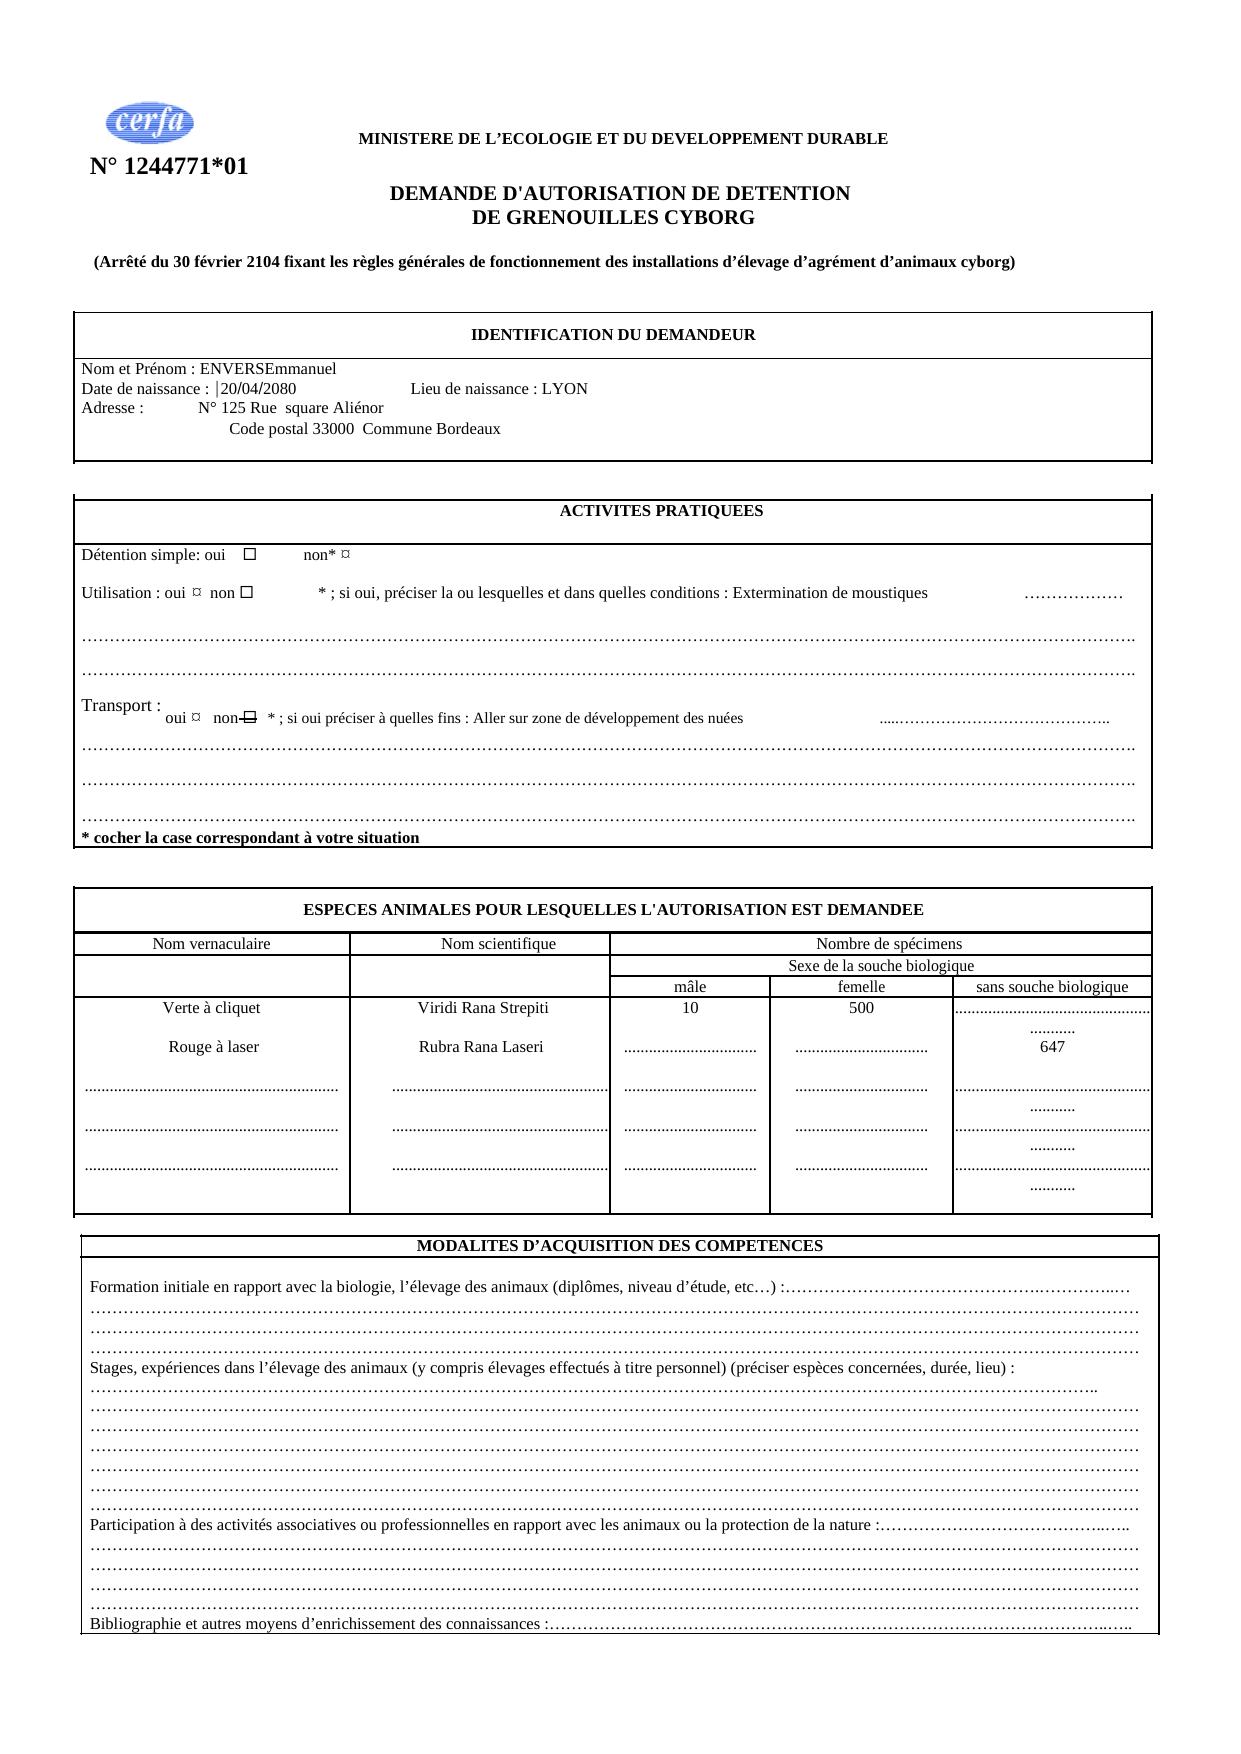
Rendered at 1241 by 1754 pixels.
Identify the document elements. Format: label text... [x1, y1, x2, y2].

text Transport : oui x non  * ; si oui préciser à quelles fins : Aller sur zone de développement des nuées .....………………………………….. [81, 694, 1151, 730]
text (Arrêté du 30 février 2104 fixant les règles générales de fonctionnement des installations d’élevage d’agrément d’animaux cyborg) [94, 251, 1153, 271]
table_cell [192, 462, 297, 498]
table_cell Rouge à laser [75, 1037, 349, 1076]
table_cell x non  [192, 583, 297, 615]
table_cell [192, 501, 297, 531]
table_cell Rubra Rana Laseri [351, 1037, 609, 1076]
text MINISTERE DE L’ECOLOGIE ET DU DEVELOPPEMENT DURABLE [358, 129, 1153, 148]
table_cell .......................................................... [954, 998, 1151, 1037]
table_cell non* x [297, 545, 1151, 583]
text DEMANDE D'AUTORISATION DE DETENTION [389, 181, 1153, 205]
table_cell Code postal 33000 Commune Bordeaux [192, 419, 1151, 441]
text Stages, expériences dans l’élevage des animaux (y compris élevages effectués à titre personnel) (préciser espèces concernées, durée, lieu) :……………………………………………………………………………………………………………………………………………………………….. [89, 1358, 1153, 1396]
table_cell [771, 1195, 952, 1213]
text ……………………………………………………………………………………………………………………………………………………………………… [89, 1416, 1153, 1435]
text ESPECES ANIMALES POUR LESQUELLES L'AUTORISATION EST DEMANDEE [75, 900, 1151, 919]
table_header Nombre de spécimens [770, 934, 1151, 954]
table_cell [297, 531, 1151, 543]
table_cell .......................................................... [954, 1155, 1151, 1194]
table_cell Verte à cliquet [75, 998, 349, 1037]
table_cell [75, 501, 192, 531]
table_cell [297, 441, 1151, 459]
table_cell [611, 1195, 769, 1213]
table_cell .................................................... [351, 1155, 609, 1194]
text ……………………………………………………………………………………………………………………………………………………………………… [89, 1495, 1153, 1514]
table_cell ................................ [611, 1037, 769, 1076]
text ……………………………………………………………………………………………………………………………………………………………………… [89, 1396, 1153, 1415]
table_cell mâle [611, 977, 769, 996]
text ……………………………………………………………………………………………………………………………………………………………………… [89, 1475, 1153, 1494]
table_cell .................................................... [351, 1116, 609, 1155]
table_cell Sexe de la souche biologique [611, 956, 1151, 975]
text MODALITES D’ACQUISITION DES COMPETENCES [82, 1237, 1158, 1255]
table_header Nom vernaculaire [75, 934, 349, 954]
table_cell femelle [771, 977, 952, 996]
table_cell [351, 956, 609, 975]
table_cell Viridi Rana Strepiti [351, 998, 609, 1037]
table_cell ................................ [771, 1155, 952, 1194]
text ……………………………………………………………………………………………………………………………………………………………………… [89, 1298, 1153, 1317]
text ……………………………………………………………………………………………………………………………………………………………………… [89, 1535, 1153, 1554]
table_header [611, 934, 770, 954]
table_cell [297, 462, 1152, 498]
table_cell sans souche biologique [954, 977, 1151, 996]
text Date de naissance : |20/04/2080 Lieu de naissance : LYON [81, 379, 1151, 398]
table_cell [351, 975, 609, 996]
text IDENTIFICATION DU DEMANDEUR [471, 324, 1151, 344]
table_cell [75, 956, 349, 975]
table_cell ACTIVITES PRATIQUEES [297, 501, 1151, 531]
table_cell [75, 531, 297, 543]
text ……………………………………………………………………………………………………………………………………………………………………… [89, 1338, 1153, 1357]
text ………………………………………………………………………………………………………………………………………………………………………. [81, 625, 1151, 644]
table_cell [75, 1195, 349, 1213]
table_cell ................................ [611, 1076, 769, 1116]
table_header Adresse : [75, 398, 192, 419]
text ……………………………………………………………………………………………………………………………………………………………………… [89, 1554, 1153, 1574]
text ……………………………………………………………………………………………………………………………………………………………………… [89, 1318, 1153, 1337]
text ……………………………………………………………………………………………………………………………………………………………………… [89, 1456, 1153, 1475]
table_cell .......................................................... [954, 1076, 1151, 1116]
table_cell 500 [771, 998, 952, 1037]
table_header Nom scientifique [351, 934, 609, 954]
table_cell [75, 441, 192, 459]
table_cell [954, 1195, 1151, 1213]
text Formation initiale en rapport avec la biologie, l’élevage des animaux (diplômes, niveau d’étude, etc…) :……………………………………….…………..… [89, 1277, 1153, 1296]
text Participation à des activités associatives ou professionnelles en rapport avec les animaux ou la protection de la nature :…………………………………..….. [89, 1515, 1153, 1534]
table_cell 647 [954, 1037, 1151, 1076]
table_cell Détention simple: oui  [75, 545, 297, 583]
table_cell [75, 975, 349, 996]
text ……………………………………………………………………………………………………………………………………………………………………… [89, 1436, 1153, 1455]
text ………………………………………………………………………………………………………………………………………………………………………. [81, 806, 1151, 825]
table_cell .................................................... [351, 1076, 609, 1116]
text * cocher la case correspondant à votre situation [81, 827, 1151, 846]
text DE GRENOUILLES CYBORG [394, 205, 1153, 229]
text ………………………………………………………………………………………………………………………………………………………………………. [81, 735, 1151, 754]
table_cell * ; si oui, préciser la ou lesquelles et dans quelles conditions : Extermination de moustiques ……………… [297, 583, 1151, 615]
picture [105, 101, 194, 145]
table_cell Utilisation : oui [75, 583, 192, 615]
table_cell ................................ [771, 1037, 952, 1076]
table_cell 10 [611, 998, 769, 1037]
table_header N° 125 Rue square Aliénor [192, 398, 1151, 419]
table_cell [192, 441, 297, 459]
table_cell ............................................................. [75, 1076, 349, 1116]
text ……………………………………………………………………………………………………………………………………………………………………… [89, 1574, 1153, 1593]
text ………………………………………………………………………………………………………………………………………………………………………. [81, 660, 1151, 679]
table_cell [75, 419, 192, 441]
table_cell ................................ [611, 1155, 769, 1194]
table_cell [73, 462, 192, 498]
table_cell ............................................................. [75, 1155, 349, 1194]
table_cell ............................................................. [75, 1116, 349, 1155]
table_cell ................................ [611, 1116, 769, 1155]
table_cell .......................................................... [954, 1116, 1151, 1155]
table_cell ................................ [771, 1076, 952, 1116]
text ……………………………………………………………………………………………………………………………………………………………………… [89, 1594, 1153, 1613]
text ………………………………………………………………………………………………………………………………………………………………………. [81, 769, 1151, 788]
text N° 1244771*01 [89, 151, 1153, 180]
text Bibliographie et autres moyens d’enrichissement des connaissances :………………………………………………………………………………………..….. [89, 1614, 1153, 1633]
table_cell ................................ [771, 1116, 952, 1155]
text Nom et Prénom : ENVERSEmmanuel [81, 359, 1151, 378]
table_cell [351, 1195, 609, 1213]
